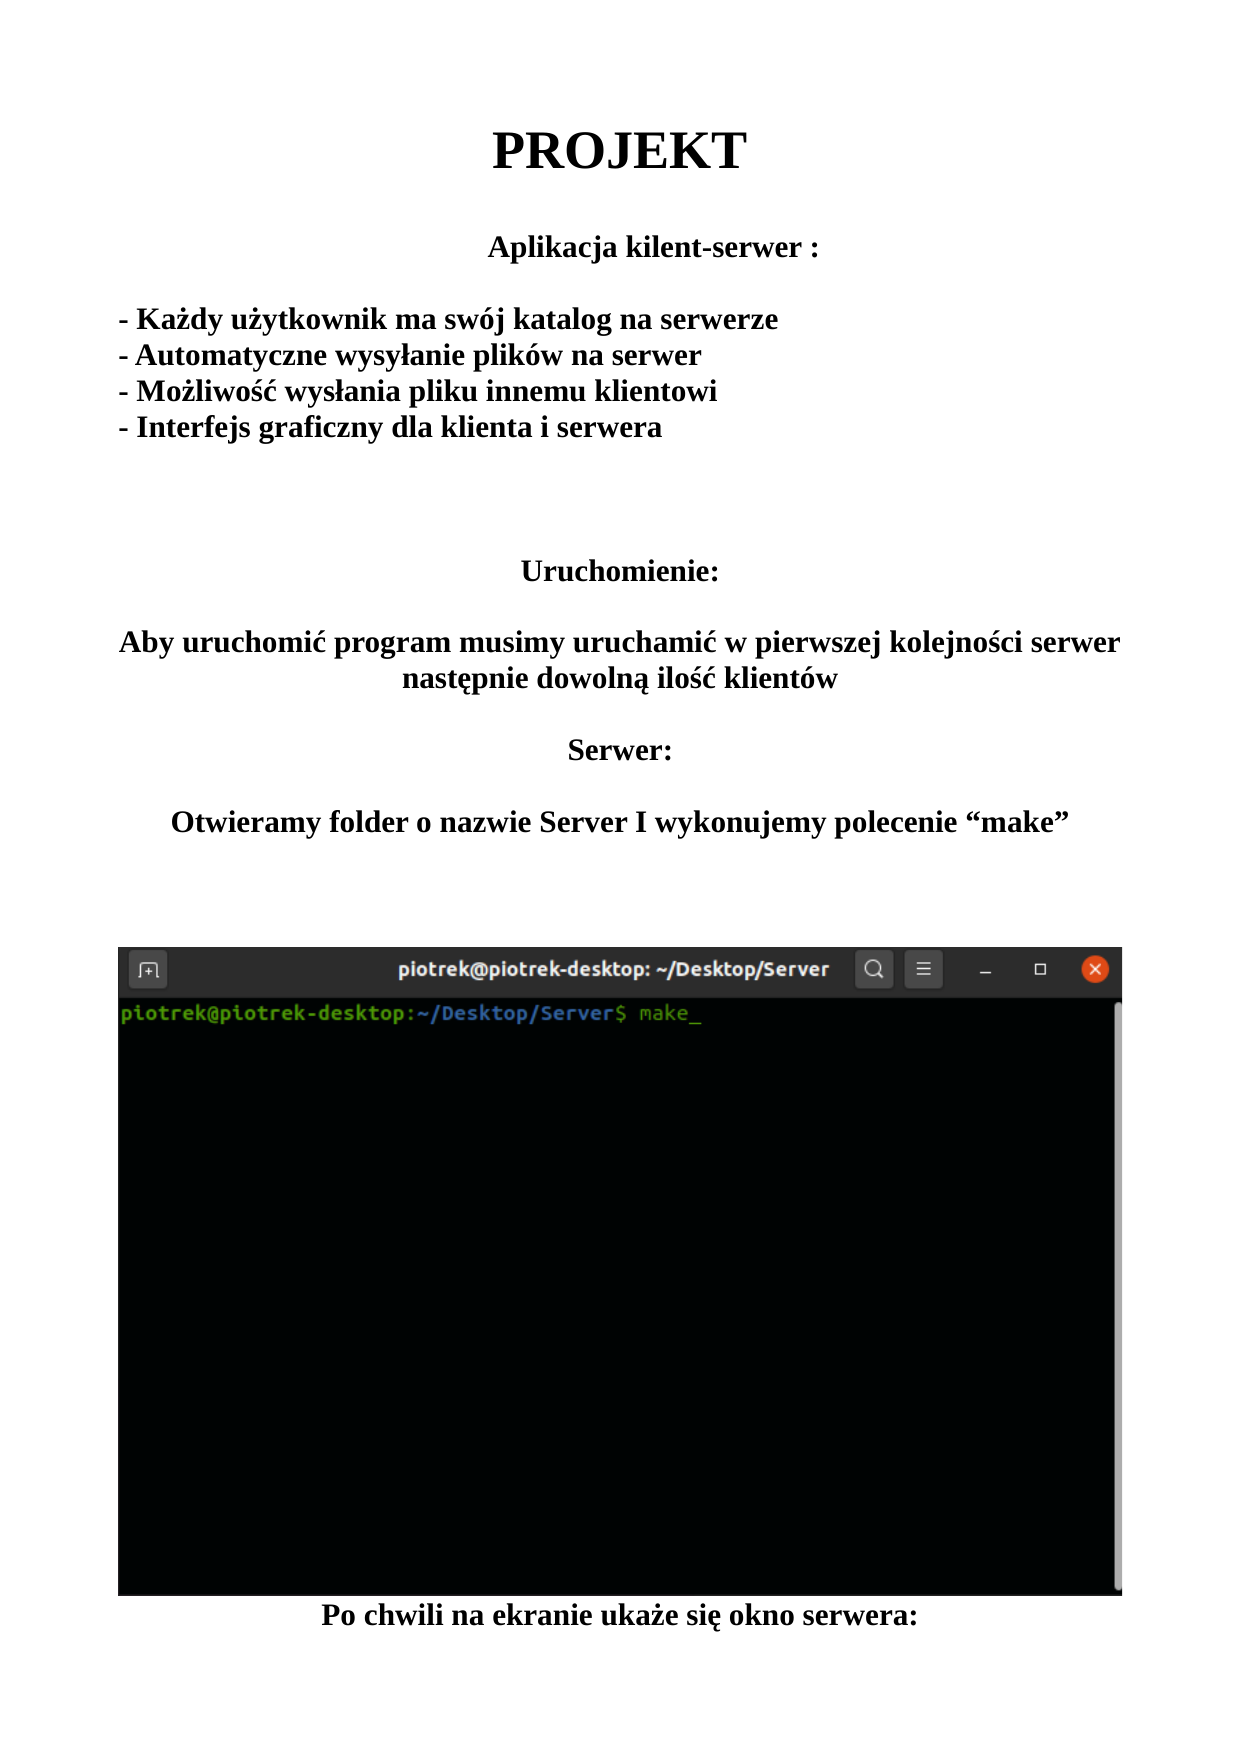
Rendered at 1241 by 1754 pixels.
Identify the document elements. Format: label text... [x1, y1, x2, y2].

text Serwer: [118, 731, 1122, 767]
text Aby uruchomić program musimy uruchamić w pierwszej kolejności serwer [118, 624, 1122, 659]
text PROJEKT [118, 118, 1122, 180]
text - Każdy użytkownik ma swój katalog na serwerze [118, 300, 1122, 336]
text Aplikacja kilent-serwer : [118, 228, 1122, 264]
text następnie dowolną ilość klientów [118, 659, 1122, 696]
text - Automatyczne wysyłanie plików na serwer [118, 336, 1122, 372]
picture [118, 947, 1123, 1596]
text Uruchomienie: [118, 552, 1122, 588]
text Otwieramy folder o nazwie Server I wykonujemy polecenie “make” [118, 803, 1122, 839]
text Po chwili na ekranie ukaże się okno serwera: [118, 1596, 1122, 1632]
text - Możliwość wysłania pliku innemu klientowi [118, 372, 1122, 408]
text - Interfejs graficzny dla klienta i serwera [118, 408, 1122, 444]
